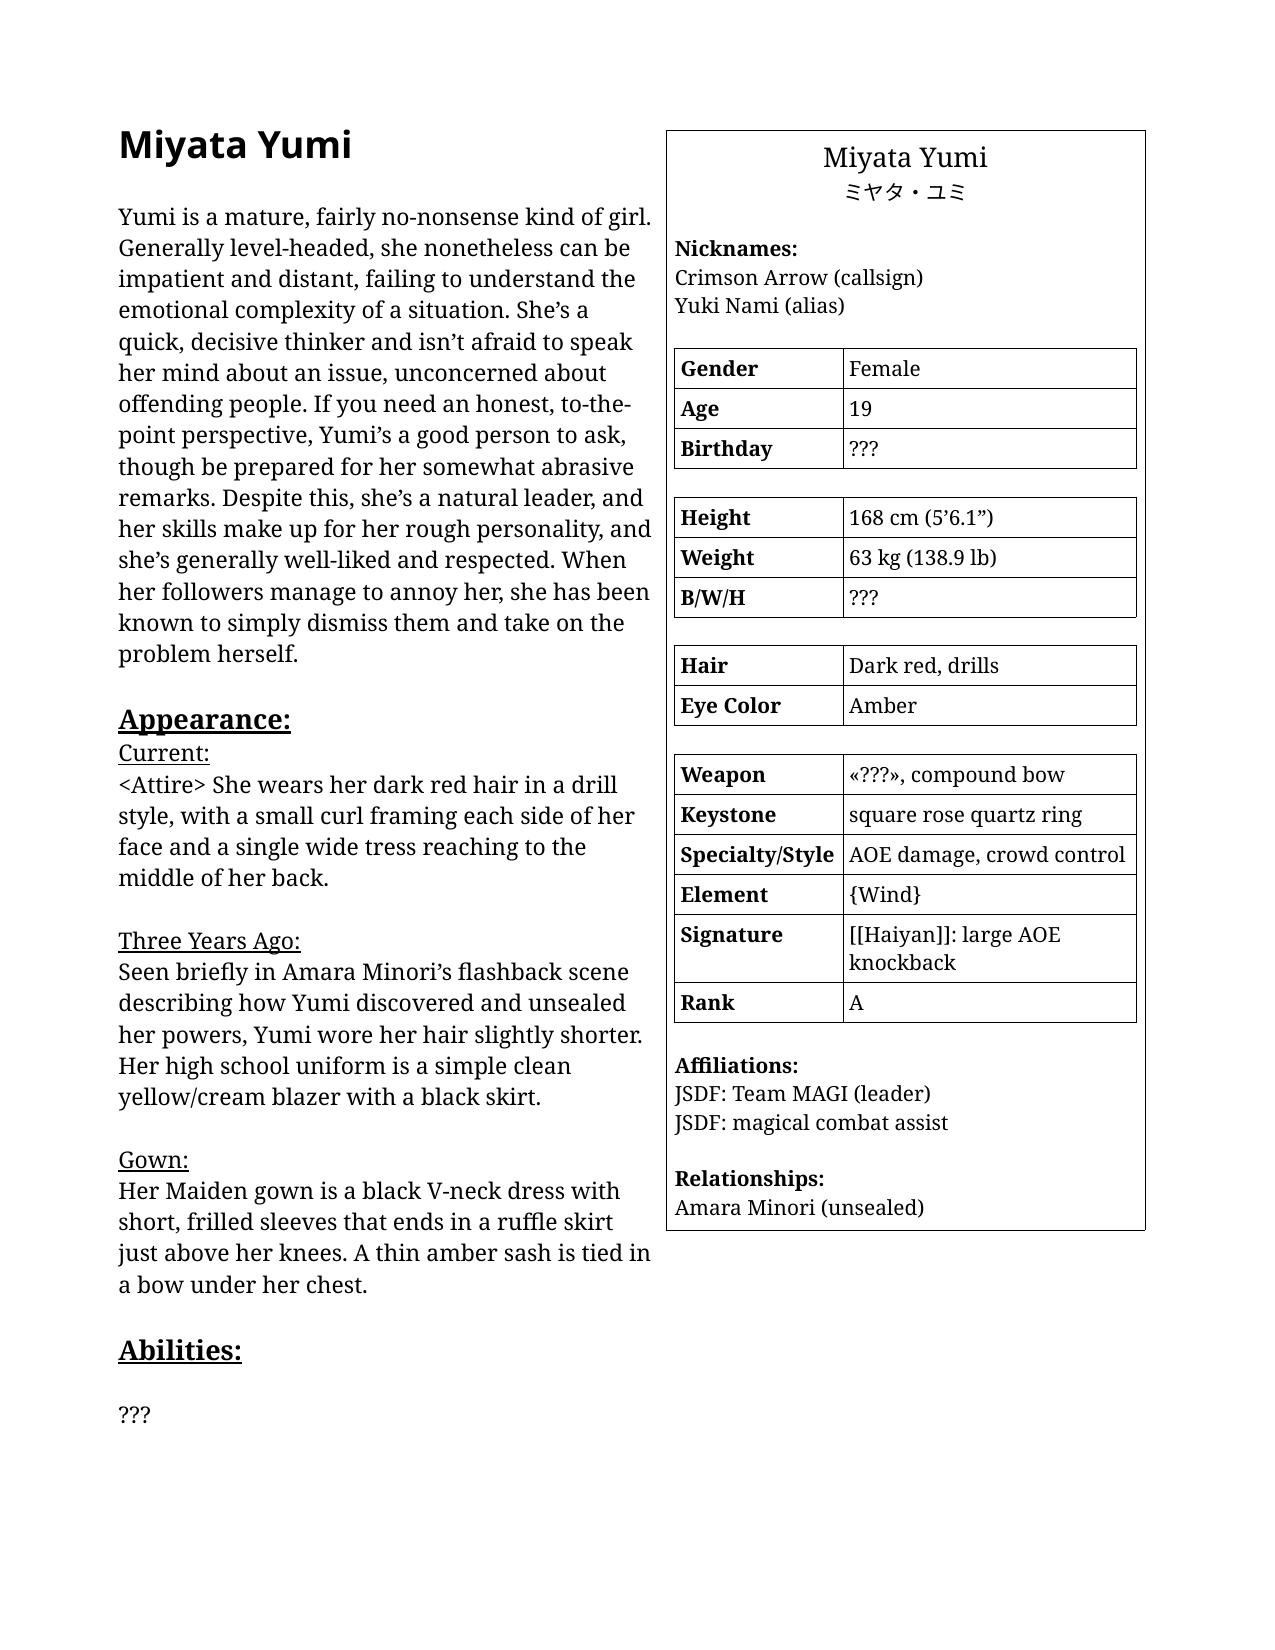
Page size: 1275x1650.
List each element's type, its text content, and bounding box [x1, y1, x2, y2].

text [1146, 925, 1157, 956]
text Abilities: [118, 1331, 1157, 1368]
table_cell Keystone [675, 795, 843, 834]
table_cell 19 [844, 389, 1136, 428]
text ??? [118, 1399, 1157, 1430]
text Her Maiden gown is a black V-neck dress with short, frilled sleeves that ends in a ruffle skirt just above her knees. A thin amber sash is tied in a bow under her chest. [118, 1175, 1157, 1300]
text Miyata Yumi [667, 131, 1145, 1230]
table_cell ??? [844, 429, 1136, 468]
table_header Dark red, drills [844, 646, 1136, 685]
table_cell 63 kg (138.9 lb) [844, 538, 1136, 577]
text Relationships: [674, 1164, 1136, 1193]
text Yumi is a mature, fairly no-nonsense kind of girl. Generally level-headed, she nonetheless can be impatient and distant, failing to understand the emotional complexity of a situation. She’s a quick, decisive thinker and isn’t afraid to speak her mind about an issue, unconcerned about offending people. If you need an honest, to-the-point perspective, Yumi’s a good person to ask, though be prepared for her somewhat abrasive remarks. Despite this, she’s a natural leader, and her skills make up for her rough personality, and she’s generally well-liked and respected. When her followers manage to annoy her, she has been known to simply dismiss them and take on the problem herself. [118, 200, 666, 669]
text Three Years Ago: [118, 925, 666, 956]
text <Attire> She wears her dark red hair in a drill style, with a small curl framing each side of her face and a single wide tress reaching to the middle of her back. [118, 768, 666, 893]
table_cell Signature [675, 915, 843, 982]
table_header Hair [675, 646, 843, 685]
table_cell Specialty/Style [675, 835, 843, 874]
table_cell ??? [844, 578, 1136, 617]
text Nicknames: [674, 234, 1136, 263]
text Miyata Yumi [118, 118, 1157, 169]
text Appearance: [118, 700, 666, 737]
table_header «???», compound bow [844, 755, 1136, 794]
text Yuki Nami (alias) [674, 291, 1136, 320]
table_cell Birthday [675, 429, 843, 468]
text [1146, 1143, 1157, 1175]
text Amara Minori (unsealed) [674, 1193, 1136, 1221]
text [1146, 700, 1157, 737]
table_cell Eye Color [675, 686, 843, 725]
text Affiliations: [674, 1051, 1136, 1079]
text Crimson Arrow (callsign) [674, 263, 1136, 291]
table_cell Weight [675, 538, 843, 577]
table_cell AOE damage, crowd control [844, 835, 1136, 874]
table_cell {Wind} [844, 875, 1136, 914]
table_cell [[Haiyan]]: large AOE knockback [844, 915, 1136, 982]
text JSDF: magical combat assist [674, 1108, 1136, 1136]
text [1146, 737, 1157, 768]
table_header 168 cm (5’6.1”) [844, 498, 1136, 537]
table_header Gender [675, 349, 843, 388]
text Current: [118, 737, 666, 768]
text Gown: [118, 1143, 666, 1175]
table_cell A [844, 983, 1136, 1022]
table_header Height [675, 498, 843, 537]
table_cell Rank [675, 983, 843, 1022]
table_cell B/W/H [675, 578, 843, 617]
table_cell Amber [844, 686, 1136, 725]
text Seen briefly in Amara Minori’s flashback scene describing how Yumi discovered and unsealed her powers, Yumi wore her hair slightly shorter. Her high school uniform is a simple clean yellow/cream blazer with a black skirt. [118, 956, 666, 1112]
text Miyata Yumi [674, 139, 1136, 176]
text JSDF: Team MAGI (leader) [674, 1079, 1136, 1108]
table_cell square rose quartz ring [844, 795, 1136, 834]
table_cell Age [675, 389, 843, 428]
table_header Female [844, 349, 1136, 388]
text ミヤタ・ユミ [674, 176, 1136, 206]
table_cell Element [675, 875, 843, 914]
table_header Weapon [675, 755, 843, 794]
